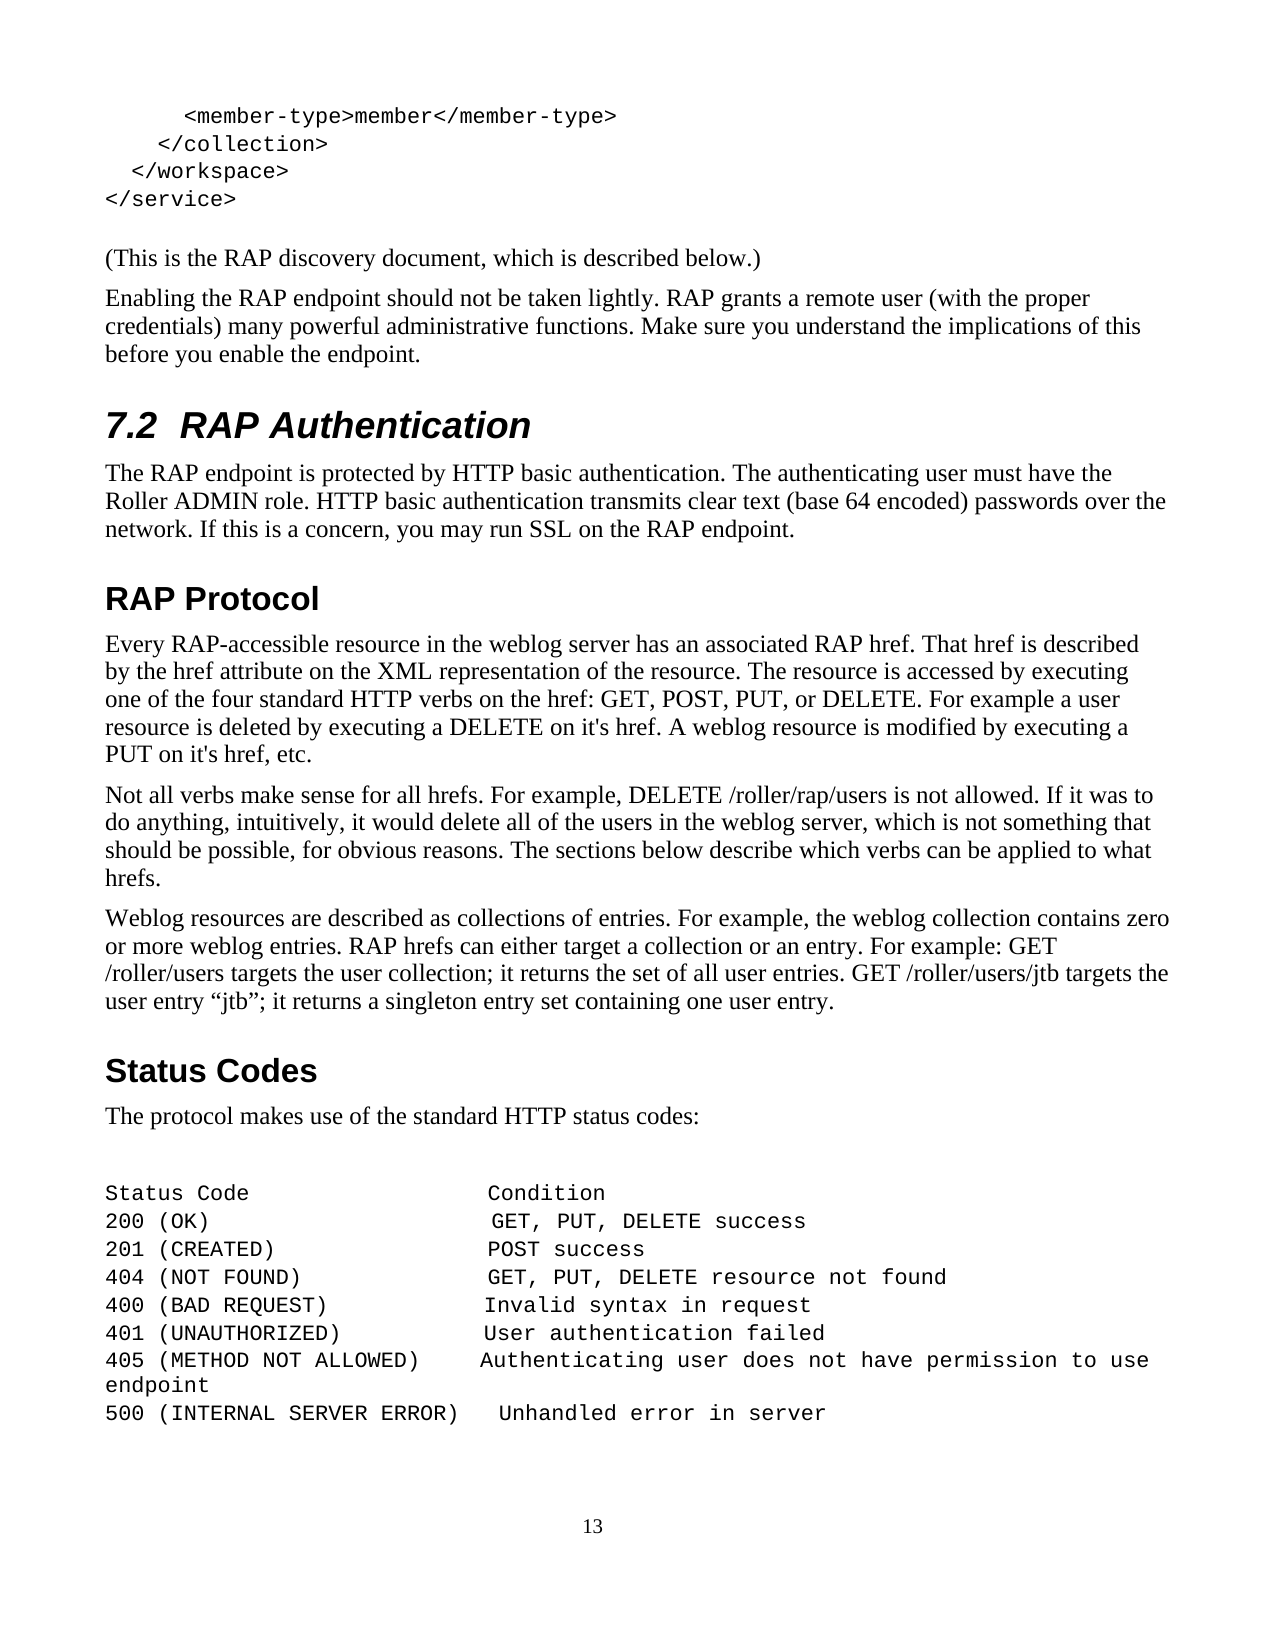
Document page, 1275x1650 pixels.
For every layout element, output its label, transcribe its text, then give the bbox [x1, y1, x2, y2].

subtitle Status Codes [105, 1052, 1170, 1090]
text 200 (OK) GET, PUT, DELETE success [105, 1210, 1170, 1235]
text (This is the RAP discovery document, which is described below.) [105, 244, 1170, 272]
text Every RAP-accessible resource in the weblog server has an associated RAP href. That href is described by the href attribute on the XML representation of the resource. The resource is accessed by executing one of the four standard HTTP verbs on the href: GET, POST, PUT, or DELETE. For example a user resource is deleted by executing a DELETE on it's href. A weblog resource is modified by executing a PUT on it's href, etc. [105, 630, 1170, 768]
text The RAP endpoint is protected by HTTP basic authentication. The authenticating user must have the Roller ADMIN role. HTTP basic authentication transmits clear text (base 64 encoded) passwords over the network. If this is a concern, you may run SSL on the RAP endpoint. [105, 459, 1170, 542]
text Status Code Condition [105, 1183, 1170, 1207]
text Enabling the RAP endpoint should not be taken lightly. RAP grants a remote user (with the proper credentials) many powerful administrative functions. Make sure you understand the implications of this before you enable the endpoint. [105, 284, 1170, 367]
text </collection> [105, 133, 1170, 158]
subtitle RAP Protocol [105, 580, 1170, 617]
subtitle RAP Authentication [105, 405, 1170, 447]
text 500 (INTERNAL SERVER ERROR) Unhandled error in server [105, 1402, 1170, 1427]
text 405 (METHOD NOT ALLOWED) Authenticating user does not have permission to use endpoint [105, 1349, 1170, 1399]
text <member-type>member</member-type> [105, 105, 1170, 130]
text 401 (UNAUTHORIZED) User authentication failed [105, 1322, 1170, 1346]
text 201 (CREATED) POST success [105, 1238, 1170, 1263]
text Not all verbs make sense for all hrefs. For example, DELETE /roller/rap/users is not allowed. If it was to do anything, intuitively, it would delete all of the users in the weblog server, which is not something that should be possible, for obvious reasons. The sections below describe which verbs can be applied to what hrefs. [105, 781, 1170, 892]
text </workspace> [105, 161, 1170, 185]
text Weblog resources are described as collections of entries. For example, the weblog collection contains zero or more weblog entries. RAP hrefs can either target a collection or an entry. For example: GET /roller/users targets the user collection; it returns the set of all user entries. GET /roller/users/jtb targets the user entry “jtb”; it returns a singleton entry set containing one user entry. [105, 904, 1170, 1015]
text 404 (NOT FOUND) GET, PUT, DELETE resource not found [105, 1266, 1170, 1291]
text </service> [105, 188, 1170, 213]
text 400 (BAD REQUEST) Invalid syntax in request [105, 1294, 1170, 1319]
text The protocol makes use of the standard HTTP status codes: [105, 1102, 1170, 1130]
